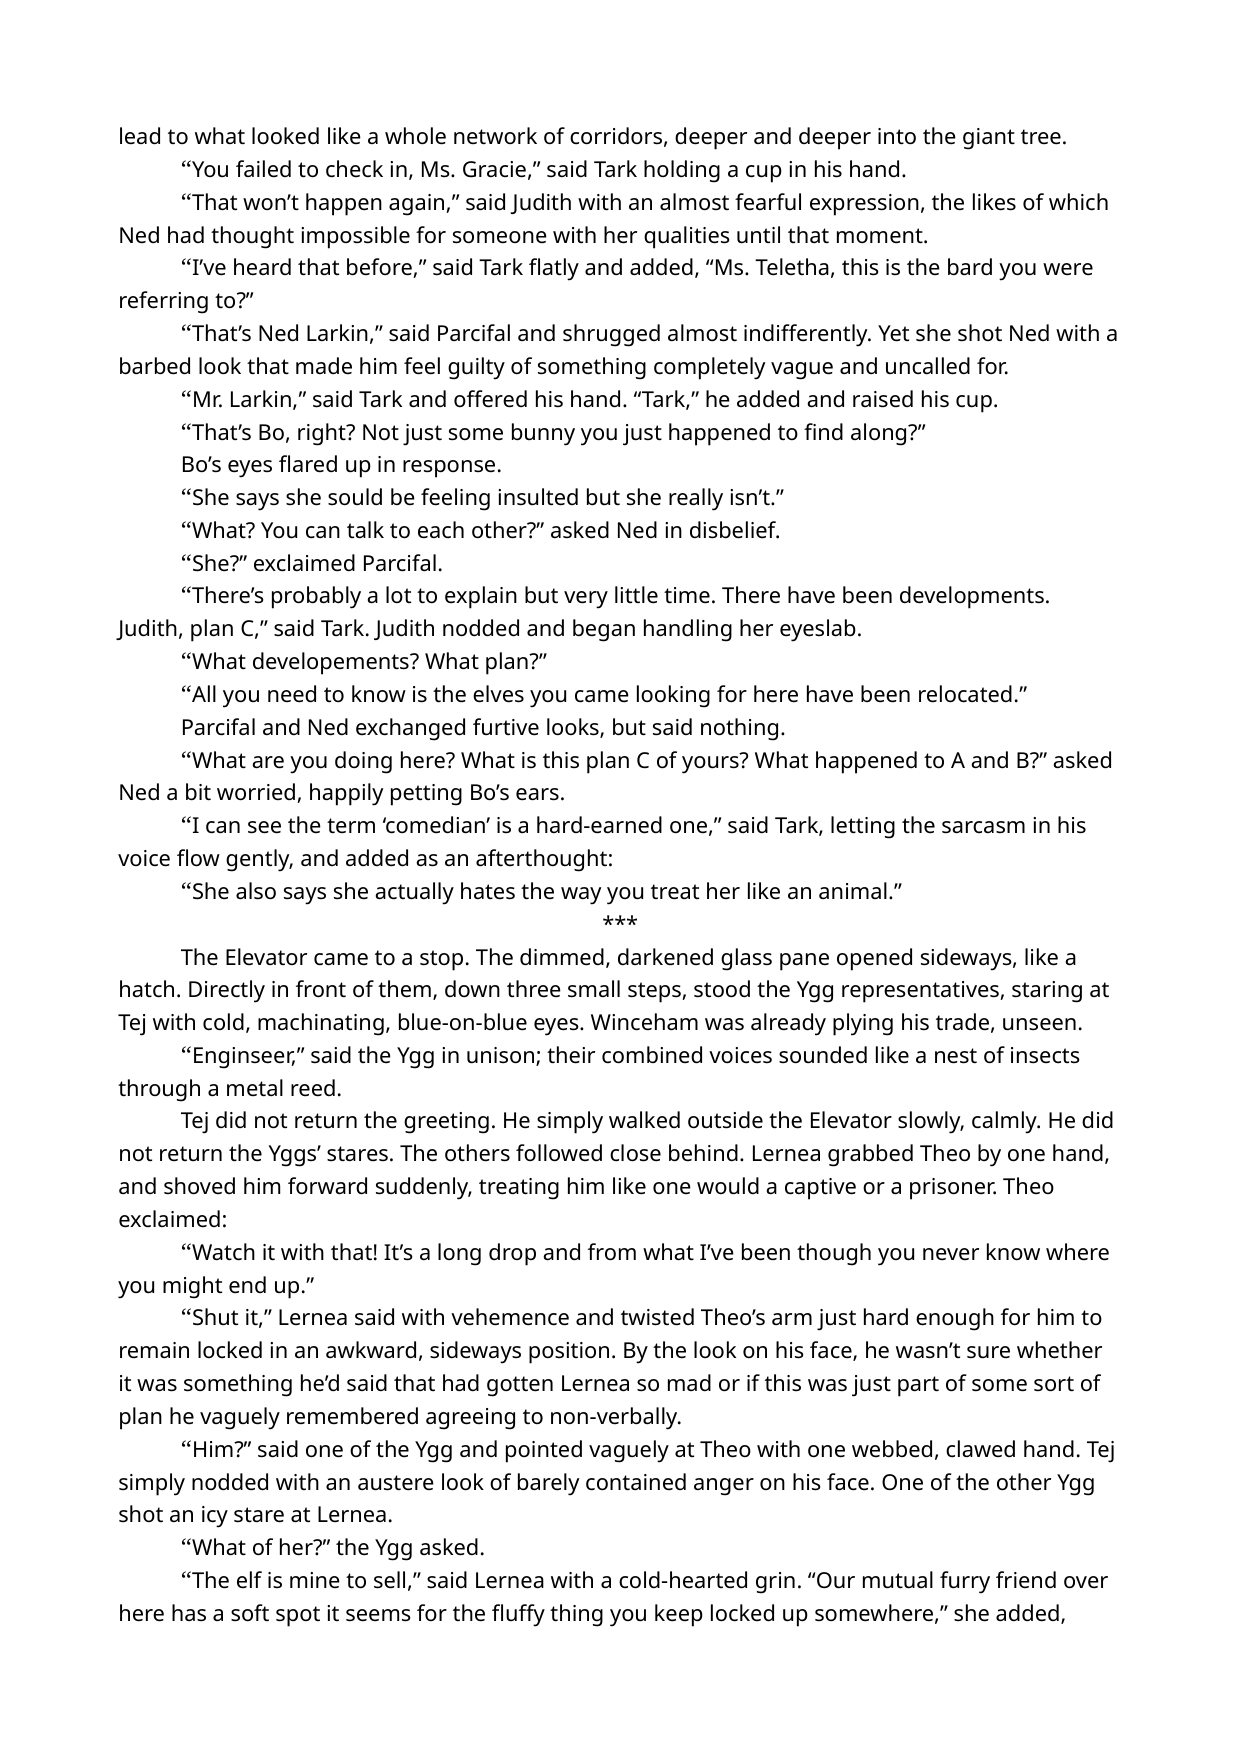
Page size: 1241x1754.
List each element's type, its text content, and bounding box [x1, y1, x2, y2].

text “You failed to check in, Ms. Gracie,” said Tark holding a cup in his hand. [118, 151, 1122, 184]
text The Elevator came to a stop. The dimmed, darkened glass pane opened sideways, like a hatch. Directly in front of them, down three small steps, stood the Ygg representatives, staring at Tej with cold, machinating, blue-on-blue eyes. Winceham was already plying his trade, unseen. [118, 938, 1122, 1037]
text “She also says she actually hates the way you treat her like an animal.” [118, 873, 1122, 906]
text Parcifal and Ned exchanged furtive looks, but said nothing. [118, 709, 1122, 742]
text Tej did not return the greeting. He simply walked outside the Elevator slowly, calmly. He did not return the Yggs’ stares. The others followed close behind. Lernea grabbed Theo by one hand, and shoved him forward suddenly, treating him like one would a captive or a prisoner. Theo exclaimed: [118, 1102, 1122, 1234]
text lead to what looked like a whole network of corridors, deeper and deeper into the giant tree. [118, 118, 1122, 151]
text “The elf is mine to sell,” said Lernea with a cold-hearted grin. “Our mutual furry friend over here has a soft spot it seems for the fluffy thing you keep locked up somewhere,” she added, [118, 1562, 1122, 1627]
text “What? You can talk to each other?” asked Ned in disbelief. [118, 512, 1122, 545]
text “Watch it with that! It’s a long drop and from what I’ve been though you never know where you might end up.” [118, 1234, 1122, 1299]
text “I’ve heard that before,” said Tark flatly and added, “Ms. Teletha, this is the bard you were referring to?” [118, 249, 1122, 315]
text “All you need to know is the elves you came looking for here have been relocated.” [118, 676, 1122, 709]
text “Mr. Larkin,” said Tark and offered his hand. “Tark,” he added and raised his cup. [118, 381, 1122, 413]
text “That won’t happen again,” said Judith with an almost fearful expression, the likes of which Ned had thought impossible for someone with her qualities until that moment. [118, 184, 1122, 249]
text “There’s probably a lot to explain but very little time. There have been developments. Judith, plan C,” said Tark. Judith nodded and began handling her eyeslab. [118, 577, 1122, 643]
text “I can see the term ‘comedian’ is a hard-earned one,” said Tark, letting the sarcasm in his voice flow gently, and added as an afterthought: [118, 807, 1122, 873]
text “What of her?” the Ygg asked. [118, 1529, 1122, 1562]
text “What developements? What plan?” [118, 643, 1122, 676]
text “Shut it,” Lernea said with vehemence and twisted Theo’s arm just hard enough for him to remain locked in an awkward, sideways position. By the look on his face, he wasn’t sure whether it was something he’d said that had gotten Lernea so mad or if this was just part of some sort of plan he vaguely remembered agreeing to non-verbally. [118, 1299, 1122, 1431]
text “That’s Ned Larkin,” said Parcifal and shrugged almost indifferently. Yet she shot Ned with a barbed look that made him feel guilty of something completely vague and uncalled for. [118, 315, 1122, 381]
text “Him?” said one of the Ygg and pointed vaguely at Theo with one webbed, clawed hand. Tej simply nodded with an austere look of barely contained anger on his face. One of the other Ygg shot an icy stare at Lernea. [118, 1431, 1122, 1529]
text “She?” exclaimed Parcifal. [118, 545, 1122, 577]
text “She says she sould be feeling insulted but she really isn’t.” [118, 479, 1122, 512]
text “What are you doing here? What is this plan C of yours? What happened to A and B?” asked Ned a bit worried, happily petting Bo’s ears. [118, 742, 1122, 807]
text Bo’s eyes flared up in response. [118, 446, 1122, 479]
text *** [118, 906, 1122, 938]
text “Enginseer,” said the Ygg in unison; their combined voices sounded like a nest of insects through a metal reed. [118, 1037, 1122, 1102]
text “That’s Bo, right? Not just some bunny you just happened to find along?” [118, 413, 1122, 446]
